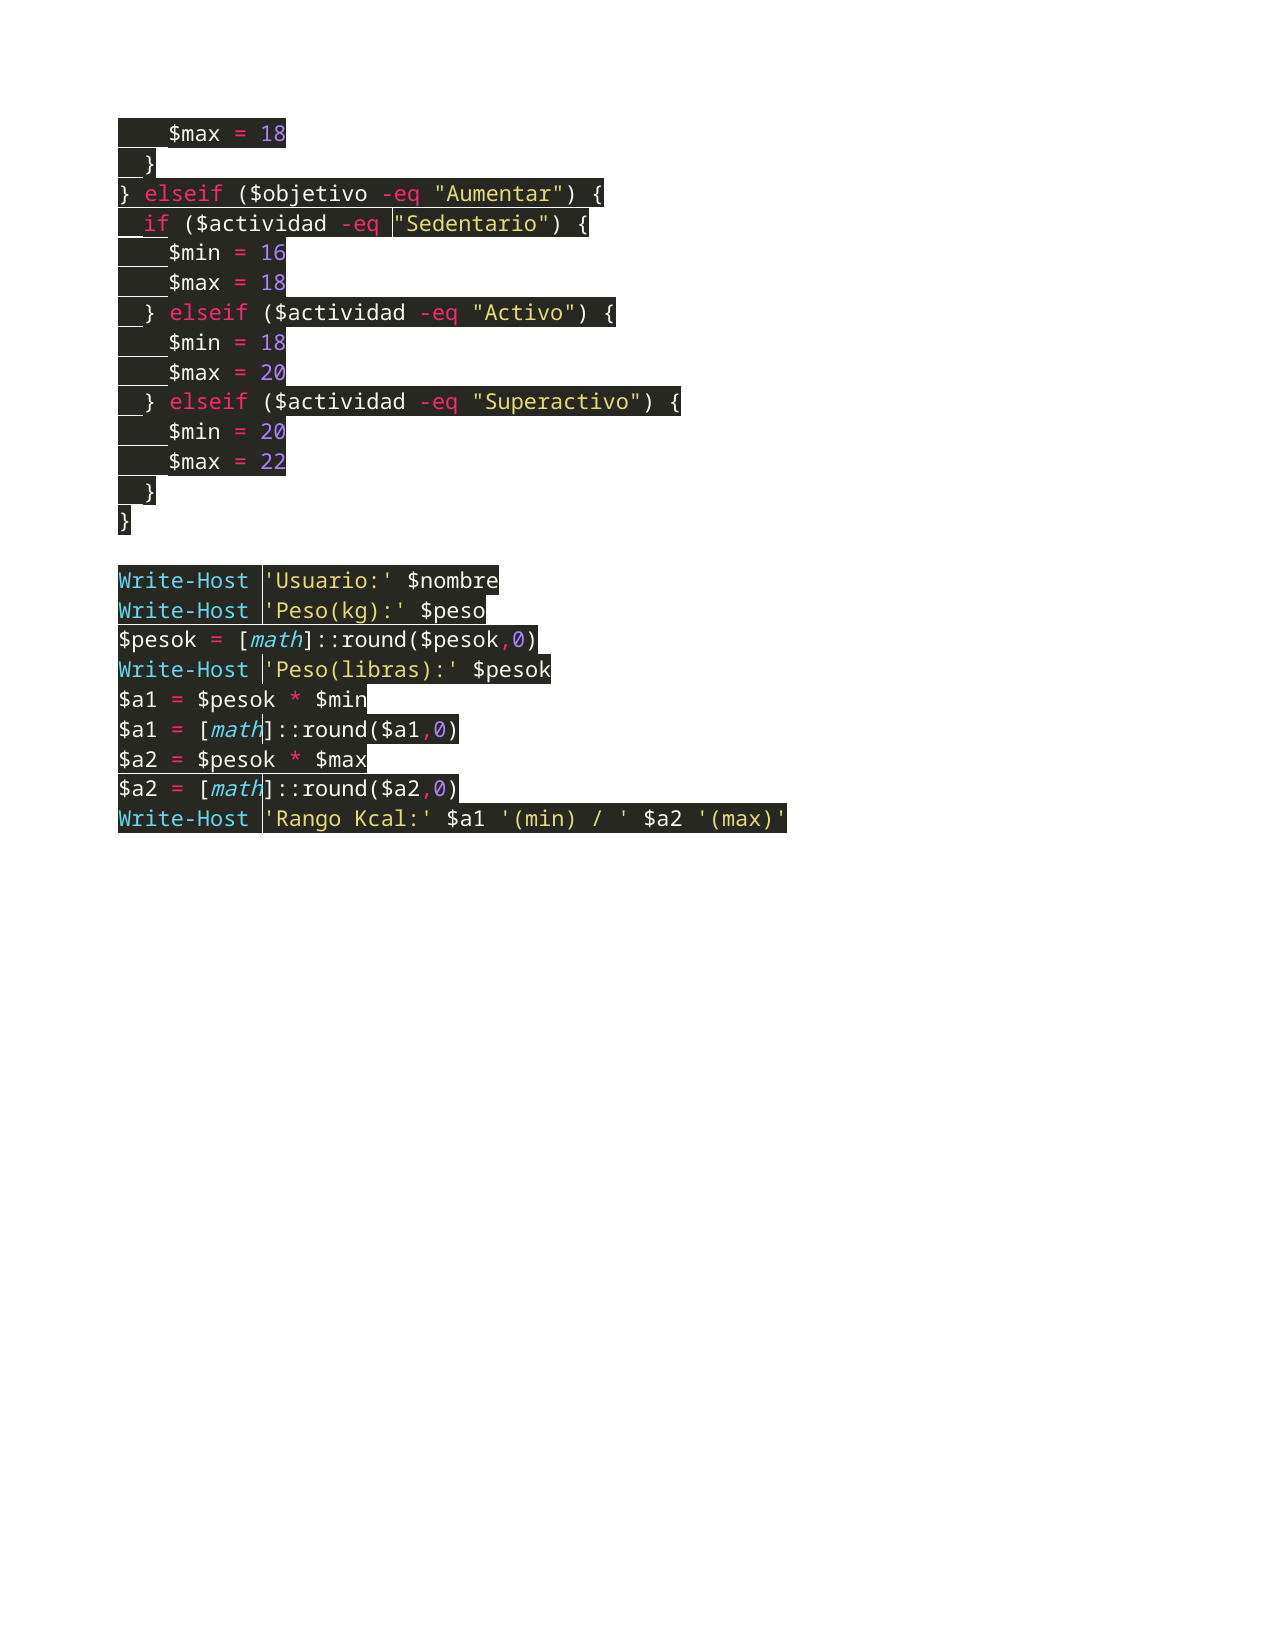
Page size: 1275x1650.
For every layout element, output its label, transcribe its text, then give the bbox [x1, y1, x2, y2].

text $a2 = [math]::round($a2,0) [118, 773, 1157, 803]
text if ($actividad -eq "Sedentario") { [118, 207, 1157, 237]
text $max = 18 [118, 267, 1157, 297]
text } [118, 505, 1157, 535]
text $max = 22 [118, 446, 1157, 476]
text $a2 = $pesok * $max [118, 744, 1157, 773]
text $pesok = [math]::round($pesok,0) [118, 624, 1157, 654]
text $min = 18 [118, 327, 1157, 356]
text Write-Host 'Peso(kg):' $peso [118, 595, 1157, 624]
text } elseif ($actividad -eq "Activo") { [118, 297, 1157, 327]
text } [118, 148, 1157, 178]
text Write-Host 'Peso(libras):' $pesok [118, 654, 1157, 684]
text $min = 20 [118, 416, 1157, 446]
text $max = 18 [118, 118, 1157, 148]
text $a1 = [math]::round($a1,0) [118, 714, 1157, 744]
text $a1 = $pesok * $min [118, 684, 1157, 714]
text $min = 16 [118, 237, 1157, 267]
text } elseif ($actividad -eq "Superactivo") { [118, 386, 1157, 416]
text Write-Host 'Rango Kcal:' $a1 '(min) / ' $a2 '(max)' [118, 803, 1157, 833]
text } [118, 476, 1157, 505]
text Write-Host 'Usuario:' $nombre [118, 565, 1157, 595]
text $max = 20 [118, 356, 1157, 386]
text } elseif ($objetivo -eq "Aumentar") { [118, 178, 1157, 207]
